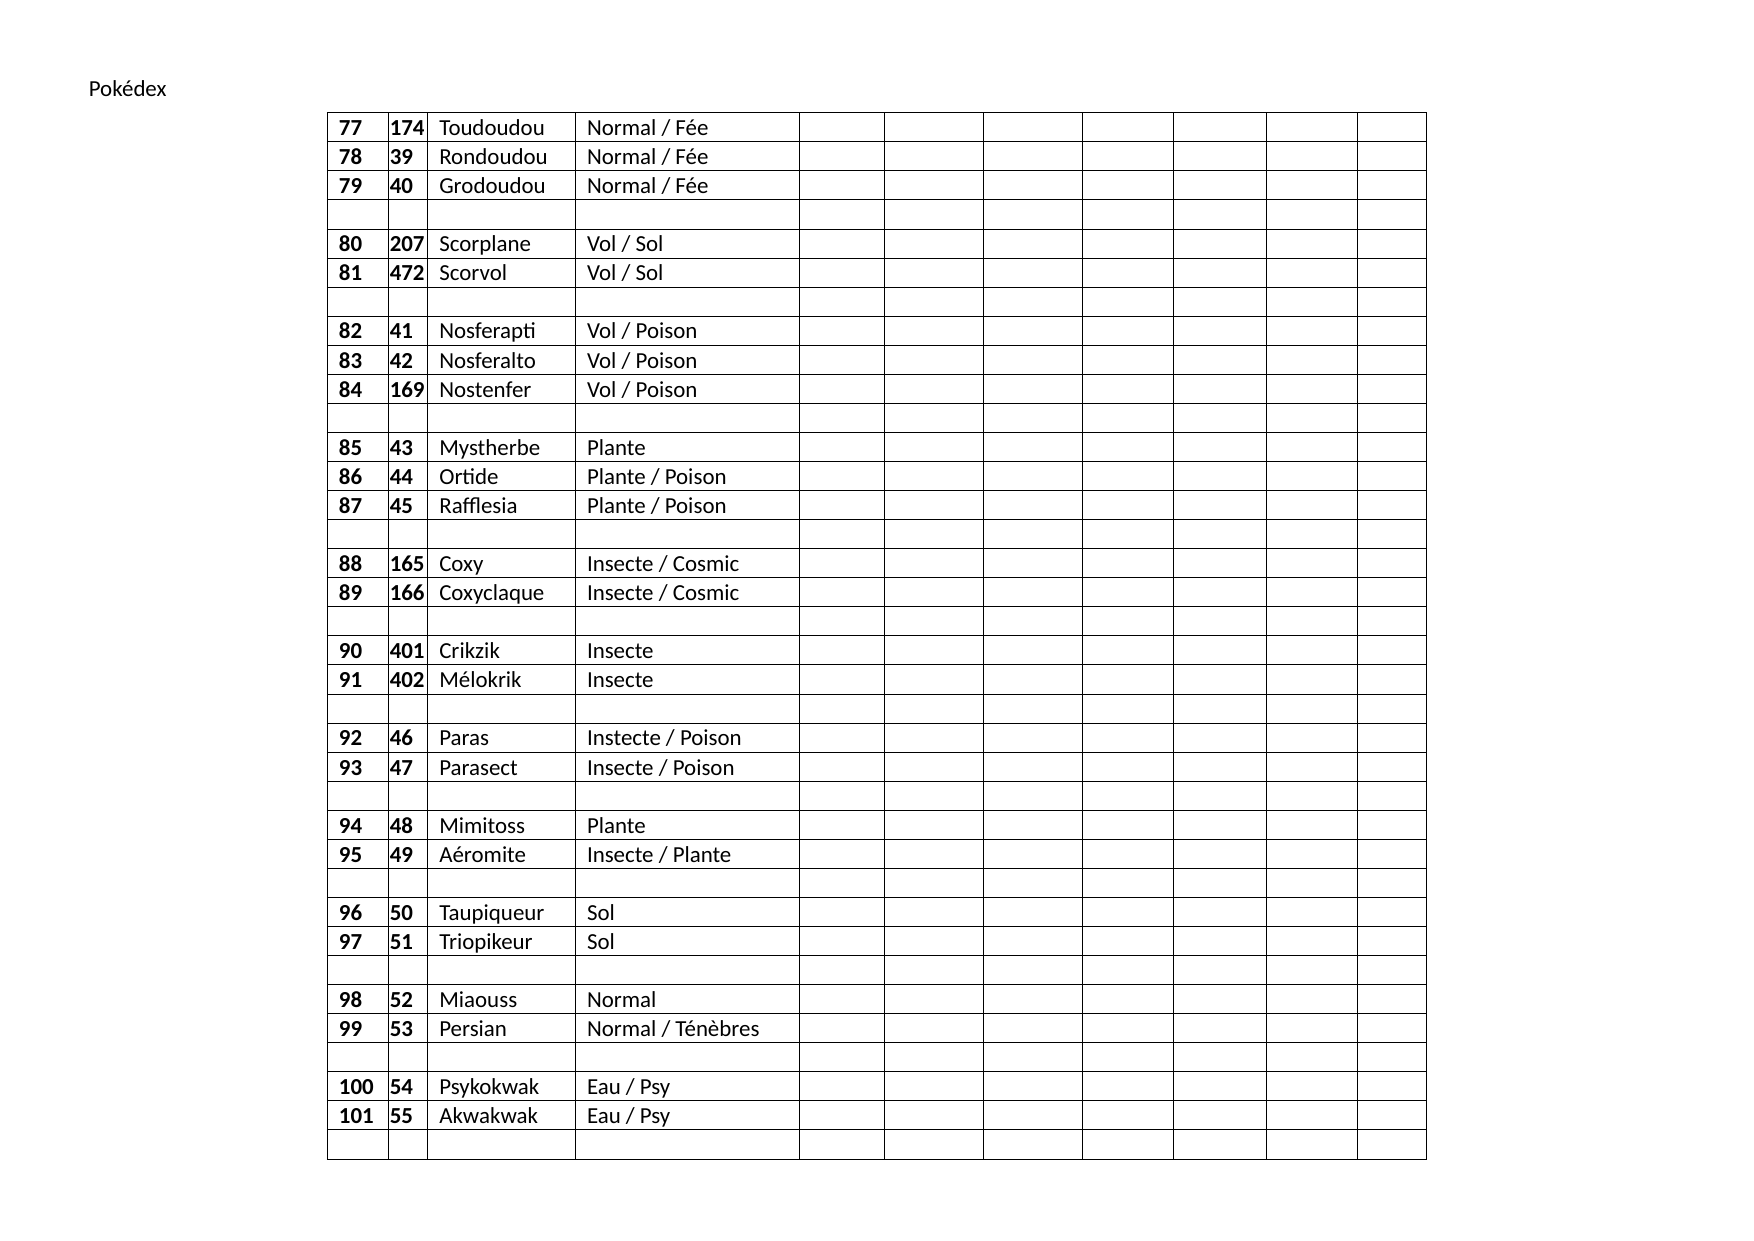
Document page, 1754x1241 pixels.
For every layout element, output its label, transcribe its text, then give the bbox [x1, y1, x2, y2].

table_cell [800, 695, 884, 722]
table_cell [1358, 898, 1426, 926]
table_cell [1267, 142, 1357, 170]
table_cell [1083, 811, 1173, 839]
table_cell [885, 927, 983, 955]
table_cell Plante [576, 811, 799, 839]
table_cell [1083, 665, 1173, 693]
table_cell [885, 1072, 983, 1100]
table_cell [1358, 753, 1426, 781]
table_cell [800, 142, 884, 170]
table_cell [800, 520, 884, 548]
table_cell Normal [576, 985, 799, 1013]
table_cell [800, 811, 884, 839]
table_cell [389, 956, 427, 984]
table_cell [576, 782, 799, 810]
table_cell [328, 607, 388, 635]
table_cell [1358, 375, 1426, 403]
table_cell 87 [328, 491, 388, 519]
table_cell [428, 520, 575, 548]
table_cell Nosferalto [428, 346, 575, 374]
table_cell [885, 869, 983, 897]
table_cell [1083, 288, 1173, 316]
table_cell [428, 1043, 575, 1071]
table_cell [1358, 491, 1426, 519]
table_cell [328, 1130, 388, 1158]
table_cell Triopikeur [428, 927, 575, 955]
table_cell [1358, 1130, 1426, 1158]
table_cell [1267, 811, 1357, 839]
table_cell 42 [389, 346, 427, 374]
table_cell [984, 1072, 1082, 1100]
table_cell [1174, 404, 1266, 432]
table_cell [984, 985, 1082, 1013]
table_cell [984, 259, 1082, 287]
table_cell [1358, 259, 1426, 287]
table_cell [885, 549, 983, 577]
table_cell [389, 288, 427, 316]
table_cell [885, 636, 983, 664]
table_cell [984, 1014, 1082, 1042]
table_cell [1358, 1101, 1426, 1129]
table_cell [1083, 636, 1173, 664]
table_cell [1358, 317, 1426, 345]
table_cell [1267, 404, 1357, 432]
table_cell 472 [389, 259, 427, 287]
table_cell [389, 200, 427, 228]
table_cell [1267, 375, 1357, 403]
table_cell 95 [328, 840, 388, 868]
table_cell [1083, 317, 1173, 345]
table_cell [1083, 259, 1173, 287]
table_cell [328, 404, 388, 432]
table_cell [428, 782, 575, 810]
table_cell [1358, 1014, 1426, 1042]
table_cell [800, 578, 884, 606]
table_cell [1083, 1130, 1173, 1158]
table_cell [885, 607, 983, 635]
table_cell [984, 230, 1082, 257]
table_cell [984, 142, 1082, 170]
table_cell [1358, 142, 1426, 170]
table_cell [1083, 1043, 1173, 1071]
table_cell [1174, 317, 1266, 345]
table_cell [885, 985, 983, 1013]
table_cell Vol / Sol [576, 259, 799, 287]
table_cell [984, 840, 1082, 868]
table_cell [328, 1043, 388, 1071]
table_cell [800, 898, 884, 926]
table_cell [885, 142, 983, 170]
table_cell [885, 1101, 983, 1129]
table_cell [1083, 1072, 1173, 1100]
table_cell Coxy [428, 549, 575, 577]
table_cell Nostenfer [428, 375, 575, 403]
table_cell [1083, 1101, 1173, 1129]
table_cell [1174, 607, 1266, 635]
table_cell 41 [389, 317, 427, 345]
table_cell [1267, 695, 1357, 722]
table_cell [576, 1130, 799, 1158]
table_cell [1083, 782, 1173, 810]
table_cell [885, 288, 983, 316]
table_cell [1267, 607, 1357, 635]
table_cell [576, 956, 799, 984]
table_cell [984, 404, 1082, 432]
table_cell 43 [389, 433, 427, 461]
table_cell [1174, 259, 1266, 287]
table_cell Psykokwak [428, 1072, 575, 1100]
table_cell Normal / Fée [576, 142, 799, 170]
table_cell 47 [389, 753, 427, 781]
table_cell Rondoudou [428, 142, 575, 170]
table_cell 401 [389, 636, 427, 664]
table_cell [885, 317, 983, 345]
table_cell [1267, 462, 1357, 490]
table_cell [1083, 840, 1173, 868]
table_cell 82 [328, 317, 388, 345]
table_cell [885, 113, 983, 141]
table_cell [1267, 869, 1357, 897]
table_cell [1358, 404, 1426, 432]
table_cell [984, 462, 1082, 490]
table_cell 402 [389, 665, 427, 693]
table_cell [1267, 665, 1357, 693]
table_cell [1358, 433, 1426, 461]
table_cell [984, 695, 1082, 722]
table_cell [576, 607, 799, 635]
table_cell 207 [389, 230, 427, 257]
table_cell [1083, 724, 1173, 752]
table_cell Akwakwak [428, 1101, 575, 1129]
table_cell [1267, 520, 1357, 548]
table_cell [800, 375, 884, 403]
table_cell [885, 695, 983, 722]
table_cell [1083, 491, 1173, 519]
table_cell [984, 520, 1082, 548]
table_cell [1267, 1130, 1357, 1158]
table_cell [1267, 200, 1357, 228]
table_cell [328, 869, 388, 897]
table_cell [428, 404, 575, 432]
table_cell [1083, 956, 1173, 984]
table_cell [984, 113, 1082, 141]
table_cell [800, 724, 884, 752]
table_cell [800, 200, 884, 228]
table_cell [1174, 520, 1266, 548]
table_cell [1358, 985, 1426, 1013]
table_cell [984, 753, 1082, 781]
table_cell [1267, 753, 1357, 781]
table_cell [1083, 985, 1173, 1013]
table_cell [885, 840, 983, 868]
table_cell [428, 695, 575, 722]
table_cell Scorplane [428, 230, 575, 257]
table_cell [1083, 171, 1173, 199]
table_cell [800, 607, 884, 635]
table_cell [1083, 898, 1173, 926]
table_cell 83 [328, 346, 388, 374]
table_cell [1174, 956, 1266, 984]
table_cell [800, 549, 884, 577]
table_cell Normal / Fée [576, 113, 799, 141]
table_cell [1083, 462, 1173, 490]
table_cell 46 [389, 724, 427, 752]
table_cell [1358, 636, 1426, 664]
table_cell [800, 753, 884, 781]
table_cell [328, 200, 388, 228]
table_cell Insecte [576, 665, 799, 693]
table_cell Parasect [428, 753, 575, 781]
table_cell Miaouss [428, 985, 575, 1013]
table_cell [428, 1130, 575, 1158]
table_cell [1174, 1101, 1266, 1129]
table_cell [1358, 549, 1426, 577]
table_cell [1267, 724, 1357, 752]
table_cell [800, 665, 884, 693]
table_cell 81 [328, 259, 388, 287]
table_cell 40 [389, 171, 427, 199]
table_cell [1083, 753, 1173, 781]
table_cell [1174, 200, 1266, 228]
table_cell [984, 433, 1082, 461]
table_cell [800, 491, 884, 519]
table_cell 86 [328, 462, 388, 490]
table_cell [1267, 1014, 1357, 1042]
table_cell [885, 433, 983, 461]
table_cell [885, 171, 983, 199]
table_cell [1083, 869, 1173, 897]
table_cell Instecte / Poison [576, 724, 799, 752]
table_cell Paras [428, 724, 575, 752]
table_cell [885, 491, 983, 519]
table_cell [885, 230, 983, 257]
table_cell 166 [389, 578, 427, 606]
table_cell [1174, 840, 1266, 868]
table_cell Plante [576, 433, 799, 461]
table_cell Insecte / Poison [576, 753, 799, 781]
table_cell Crikzik [428, 636, 575, 664]
table_cell [1083, 695, 1173, 722]
table_cell [1174, 375, 1266, 403]
table_cell [885, 462, 983, 490]
table_cell Insecte / Plante [576, 840, 799, 868]
table_cell [984, 869, 1082, 897]
table_cell [885, 259, 983, 287]
table_cell [800, 462, 884, 490]
table_cell [1267, 636, 1357, 664]
table_cell [984, 346, 1082, 374]
table_cell [328, 520, 388, 548]
table_cell [1174, 1043, 1266, 1071]
table_cell [885, 200, 983, 228]
table_cell [984, 898, 1082, 926]
table_cell [1174, 753, 1266, 781]
table_cell [885, 520, 983, 548]
table_cell Nosferapti [428, 317, 575, 345]
table_cell [1174, 782, 1266, 810]
table_cell Sol [576, 927, 799, 955]
table_cell 78 [328, 142, 388, 170]
table_cell [1358, 230, 1426, 257]
table_cell [984, 491, 1082, 519]
table_cell [800, 404, 884, 432]
table_cell [984, 782, 1082, 810]
table_cell [984, 927, 1082, 955]
table_cell [800, 956, 884, 984]
table_cell 77 [328, 113, 388, 141]
table_cell [389, 520, 427, 548]
table_cell [1358, 927, 1426, 955]
table_cell [885, 1130, 983, 1158]
table_cell 100 [328, 1072, 388, 1100]
table_cell [1174, 1130, 1266, 1158]
table_cell [984, 1043, 1082, 1071]
table_cell [984, 578, 1082, 606]
table_cell [984, 549, 1082, 577]
table_cell [328, 956, 388, 984]
table_cell [984, 811, 1082, 839]
table_cell [428, 200, 575, 228]
table_cell [1174, 230, 1266, 257]
table_cell [1174, 113, 1266, 141]
table_cell 54 [389, 1072, 427, 1100]
table_cell [984, 636, 1082, 664]
table_cell Toudoudou [428, 113, 575, 141]
table_cell [1174, 578, 1266, 606]
table_cell 50 [389, 898, 427, 926]
table_cell [1267, 171, 1357, 199]
table_cell [576, 869, 799, 897]
table_cell [1174, 665, 1266, 693]
table_cell 92 [328, 724, 388, 752]
table_cell Vol / Poison [576, 346, 799, 374]
table_cell 45 [389, 491, 427, 519]
table_cell [1358, 840, 1426, 868]
table_cell [1358, 665, 1426, 693]
table_cell [1358, 1043, 1426, 1071]
table_cell Sol [576, 898, 799, 926]
table_cell [1267, 578, 1357, 606]
table_cell [389, 1043, 427, 1071]
table_cell 79 [328, 171, 388, 199]
table_cell [984, 375, 1082, 403]
table_cell [1358, 811, 1426, 839]
table_cell [1174, 491, 1266, 519]
table_cell [1267, 113, 1357, 141]
table_cell 94 [328, 811, 388, 839]
table_cell [800, 840, 884, 868]
table_cell [576, 200, 799, 228]
table_cell [1267, 346, 1357, 374]
table_cell [1267, 549, 1357, 577]
table_cell [1267, 317, 1357, 345]
table_cell [1083, 375, 1173, 403]
table_cell 88 [328, 549, 388, 577]
table_cell Grodoudou [428, 171, 575, 199]
table_cell [1174, 898, 1266, 926]
table_cell [885, 1043, 983, 1071]
table_cell Normal / Fée [576, 171, 799, 199]
table_cell [1083, 433, 1173, 461]
table_cell 49 [389, 840, 427, 868]
table_cell [1083, 927, 1173, 955]
table_cell [800, 230, 884, 257]
table_cell [984, 956, 1082, 984]
table_cell [1174, 695, 1266, 722]
table_cell Normal / Ténèbres [576, 1014, 799, 1042]
table_cell [1358, 782, 1426, 810]
table_cell [885, 404, 983, 432]
table_cell Vol / Poison [576, 317, 799, 345]
table_cell [1358, 520, 1426, 548]
table_cell [800, 869, 884, 897]
table_cell Ortide [428, 462, 575, 490]
table_cell Vol / Poison [576, 375, 799, 403]
table_cell [1174, 985, 1266, 1013]
table_cell [389, 1130, 427, 1158]
table_cell [1083, 230, 1173, 257]
table_cell [800, 317, 884, 345]
table_cell [1083, 578, 1173, 606]
table_cell [1358, 724, 1426, 752]
table_cell [984, 288, 1082, 316]
table_cell 90 [328, 636, 388, 664]
table_cell [800, 288, 884, 316]
table_cell [1267, 433, 1357, 461]
table_cell 98 [328, 985, 388, 1013]
table_cell [1083, 607, 1173, 635]
table_cell Persian [428, 1014, 575, 1042]
table_cell [1267, 259, 1357, 287]
table_cell [389, 404, 427, 432]
table_cell [1358, 288, 1426, 316]
table_cell Aéromite [428, 840, 575, 868]
table_cell Mimitoss [428, 811, 575, 839]
table_cell [1267, 288, 1357, 316]
table_cell 55 [389, 1101, 427, 1129]
table_cell [1174, 1014, 1266, 1042]
table_cell 101 [328, 1101, 388, 1129]
table_cell [885, 753, 983, 781]
table_cell [576, 288, 799, 316]
table_cell [984, 724, 1082, 752]
table_cell [1267, 927, 1357, 955]
table_cell [328, 695, 388, 722]
table_cell [1083, 520, 1173, 548]
table_cell 53 [389, 1014, 427, 1042]
table_cell [428, 869, 575, 897]
table_cell [1174, 636, 1266, 664]
table_cell [800, 113, 884, 141]
table_cell Plante / Poison [576, 491, 799, 519]
table_cell [800, 927, 884, 955]
table_cell 97 [328, 927, 388, 955]
table_cell [576, 695, 799, 722]
table_cell [389, 869, 427, 897]
table_cell [1358, 462, 1426, 490]
table_cell [1358, 200, 1426, 228]
table_cell [328, 782, 388, 810]
table_cell [1174, 346, 1266, 374]
table_cell [800, 346, 884, 374]
table_cell [576, 520, 799, 548]
table_cell Mystherbe [428, 433, 575, 461]
table_cell Insecte / Cosmic [576, 549, 799, 577]
table_cell Rafflesia [428, 491, 575, 519]
table_cell [984, 1101, 1082, 1129]
table_cell [328, 288, 388, 316]
table_cell [984, 317, 1082, 345]
table_cell [1083, 404, 1173, 432]
table_cell [428, 607, 575, 635]
table_cell [1174, 869, 1266, 897]
table_cell [984, 171, 1082, 199]
table_cell 96 [328, 898, 388, 926]
table_cell [1358, 578, 1426, 606]
table_cell 99 [328, 1014, 388, 1042]
table_cell 165 [389, 549, 427, 577]
table_cell [1174, 433, 1266, 461]
table_cell [1083, 549, 1173, 577]
table_cell [1174, 142, 1266, 170]
table_cell [576, 404, 799, 432]
table_cell [800, 1130, 884, 1158]
table_cell 52 [389, 985, 427, 1013]
table_cell [800, 1014, 884, 1042]
table_cell [1358, 956, 1426, 984]
table_cell 174 [389, 113, 427, 141]
table_cell [800, 1101, 884, 1129]
table_cell Coxyclaque [428, 578, 575, 606]
table_cell Vol / Sol [576, 230, 799, 257]
table_cell [1358, 113, 1426, 141]
table_cell 84 [328, 375, 388, 403]
table_cell [885, 782, 983, 810]
table_cell [1267, 956, 1357, 984]
table_cell [885, 1014, 983, 1042]
table_cell [800, 636, 884, 664]
table_cell [1267, 782, 1357, 810]
table_cell Taupiqueur [428, 898, 575, 926]
table_cell [1083, 200, 1173, 228]
table_cell Mélokrik [428, 665, 575, 693]
table_cell [576, 1043, 799, 1071]
table_cell [984, 665, 1082, 693]
table_cell [389, 695, 427, 722]
table_cell [1358, 607, 1426, 635]
table_cell [428, 288, 575, 316]
table_cell [885, 956, 983, 984]
table_cell [1267, 840, 1357, 868]
table_cell [1174, 549, 1266, 577]
table_cell [1358, 346, 1426, 374]
table_cell [1174, 171, 1266, 199]
table_cell 93 [328, 753, 388, 781]
table_cell [1174, 462, 1266, 490]
table_cell Plante / Poison [576, 462, 799, 490]
table_cell [1267, 230, 1357, 257]
table_cell [1174, 1072, 1266, 1100]
table_cell [800, 171, 884, 199]
table_cell [885, 375, 983, 403]
table_cell [428, 956, 575, 984]
table_cell [1358, 1072, 1426, 1100]
table_cell [984, 1130, 1082, 1158]
table_cell [1358, 695, 1426, 722]
table_cell [1174, 288, 1266, 316]
table_cell 169 [389, 375, 427, 403]
table_cell [1083, 113, 1173, 141]
table_cell [885, 578, 983, 606]
table_cell 91 [328, 665, 388, 693]
table_cell [885, 724, 983, 752]
table_cell [885, 898, 983, 926]
table_cell [984, 607, 1082, 635]
table_cell Eau / Psy [576, 1072, 799, 1100]
table_cell [800, 985, 884, 1013]
table_cell [389, 607, 427, 635]
table_cell [1083, 1014, 1173, 1042]
table_cell Insecte / Cosmic [576, 578, 799, 606]
table_cell [800, 433, 884, 461]
table_cell 80 [328, 230, 388, 257]
table_cell [1358, 869, 1426, 897]
table_cell [885, 346, 983, 374]
table_cell [1358, 171, 1426, 199]
table_cell 48 [389, 811, 427, 839]
table_cell [984, 200, 1082, 228]
table_cell [1083, 142, 1173, 170]
table_cell [885, 811, 983, 839]
table_cell 89 [328, 578, 388, 606]
table_cell [800, 259, 884, 287]
table_cell [1083, 346, 1173, 374]
table_cell [1267, 1101, 1357, 1129]
table_cell [1174, 811, 1266, 839]
table_cell [800, 1072, 884, 1100]
table_cell 44 [389, 462, 427, 490]
table_cell Insecte [576, 636, 799, 664]
table_cell [389, 782, 427, 810]
table_cell [1174, 724, 1266, 752]
table_cell Scorvol [428, 259, 575, 287]
table_cell [1267, 898, 1357, 926]
table_cell [1267, 1043, 1357, 1071]
table_cell [800, 1043, 884, 1071]
table_cell [800, 782, 884, 810]
table_cell Eau / Psy [576, 1101, 799, 1129]
table_cell 51 [389, 927, 427, 955]
table_cell 39 [389, 142, 427, 170]
table_cell [885, 665, 983, 693]
table_cell [1267, 491, 1357, 519]
table_cell [1267, 985, 1357, 1013]
table_cell 85 [328, 433, 388, 461]
table_cell [1174, 927, 1266, 955]
table_cell [1267, 1072, 1357, 1100]
